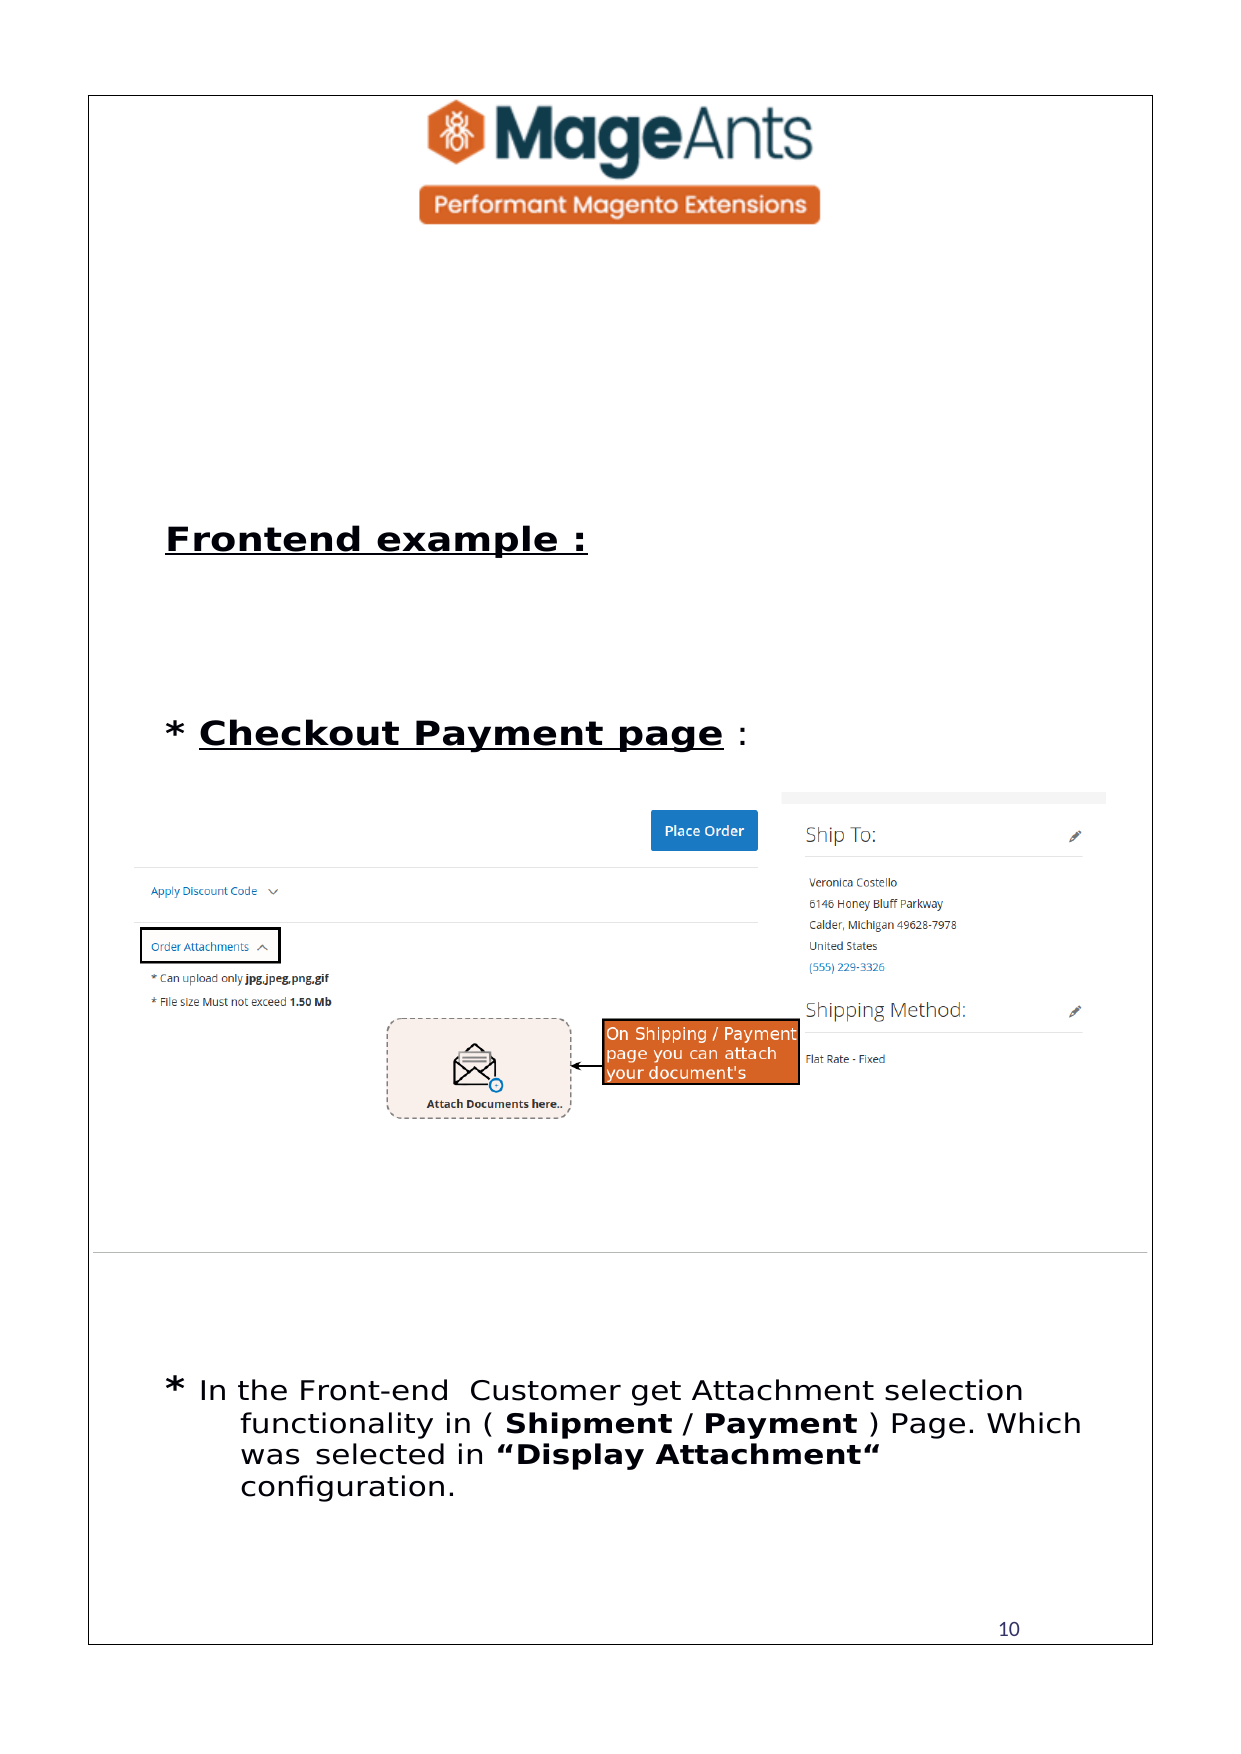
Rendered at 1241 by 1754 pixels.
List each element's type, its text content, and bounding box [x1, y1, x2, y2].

text * Checkout Payment page : [90, 714, 1144, 753]
text * In the Front-end Customer get Attachment selection [90, 1369, 1144, 1408]
text configuration. [90, 1471, 1144, 1503]
text Frontend example : [90, 520, 1144, 559]
picture [93, 792, 1148, 1253]
picture [415, 97, 825, 226]
text functionality in ( Shipment / Payment ) Page. Which was selected in “Display Attachment“ [90, 1408, 1144, 1471]
